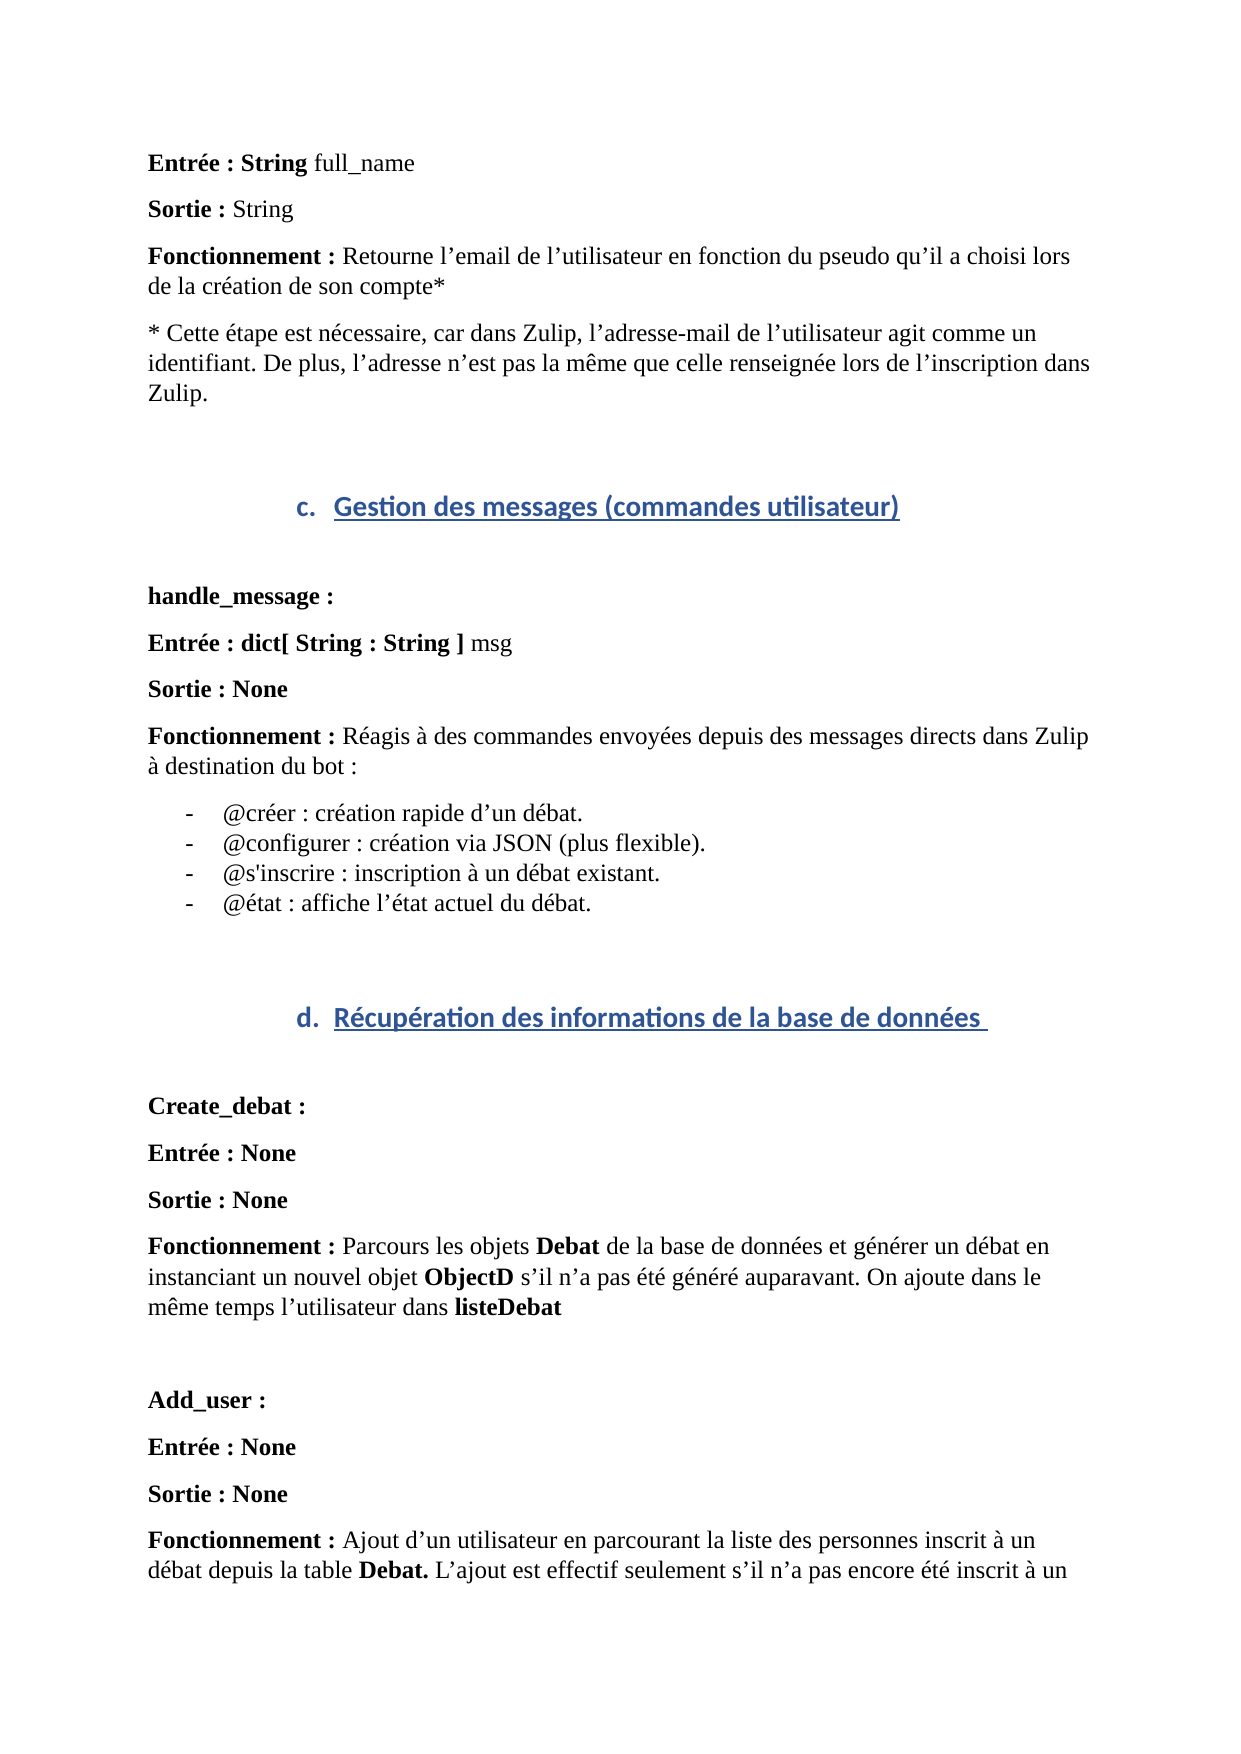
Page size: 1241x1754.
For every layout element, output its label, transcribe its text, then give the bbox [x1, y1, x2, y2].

list @s'inscrire : inscription à un débat existant. [185, 858, 1093, 887]
list Récupération des informations de la base de données [296, 999, 1093, 1034]
text Fonctionnement : Parcours les objets Debat de la base de données et générer un débat en instanciant un nouvel objet ObjectD s’il n’a pas été généré auparavant. On ajoute dans le même temps l’utilisateur dans listeDebat [148, 1231, 1093, 1320]
text Sortie : None [148, 674, 1093, 703]
text Entrée : String full_name [148, 148, 1093, 176]
list @créer : création rapide d’un débat. [185, 798, 1093, 827]
text Create_debat : [148, 1091, 1093, 1120]
text Sortie : None [148, 1479, 1093, 1507]
text Entrée : dict[ String : String ] msg [148, 628, 1093, 656]
list Gestion des messages (commandes utilisateur) [296, 488, 1093, 524]
list @configurer : création via JSON (plus flexible). [185, 828, 1093, 857]
text Add_user : [148, 1385, 1093, 1414]
text Fonctionnement : Ajout d’un utilisateur en parcourant la liste des personnes inscrit à un débat depuis la table Debat. L’ajout est effectif seulement s’il n’a pas encore été inscrit à un [148, 1526, 1093, 1584]
list @état : affiche l’état actuel du débat. [185, 888, 1093, 917]
text * Cette étape est nécessaire, car dans Zulip, l’adresse-mail de l’utilisateur agit comme un identifiant. De plus, l’adresse n’est pas la même que celle renseignée lors de l’inscription dans Zulip. [148, 318, 1093, 407]
text Entrée : None [148, 1432, 1093, 1461]
text Sortie : None [148, 1185, 1093, 1213]
text Fonctionnement : Réagis à des commandes envoyées depuis des messages directs dans Zulip à destination du bot : [148, 721, 1093, 780]
text Fonctionnement : Retourne l’email de l’utilisateur en fonction du pseudo qu’il a choisi lors de la création de son compte* [148, 241, 1093, 300]
text handle_message : [148, 581, 1093, 610]
text Entrée : None [148, 1138, 1093, 1167]
text Sortie : String [148, 194, 1093, 223]
